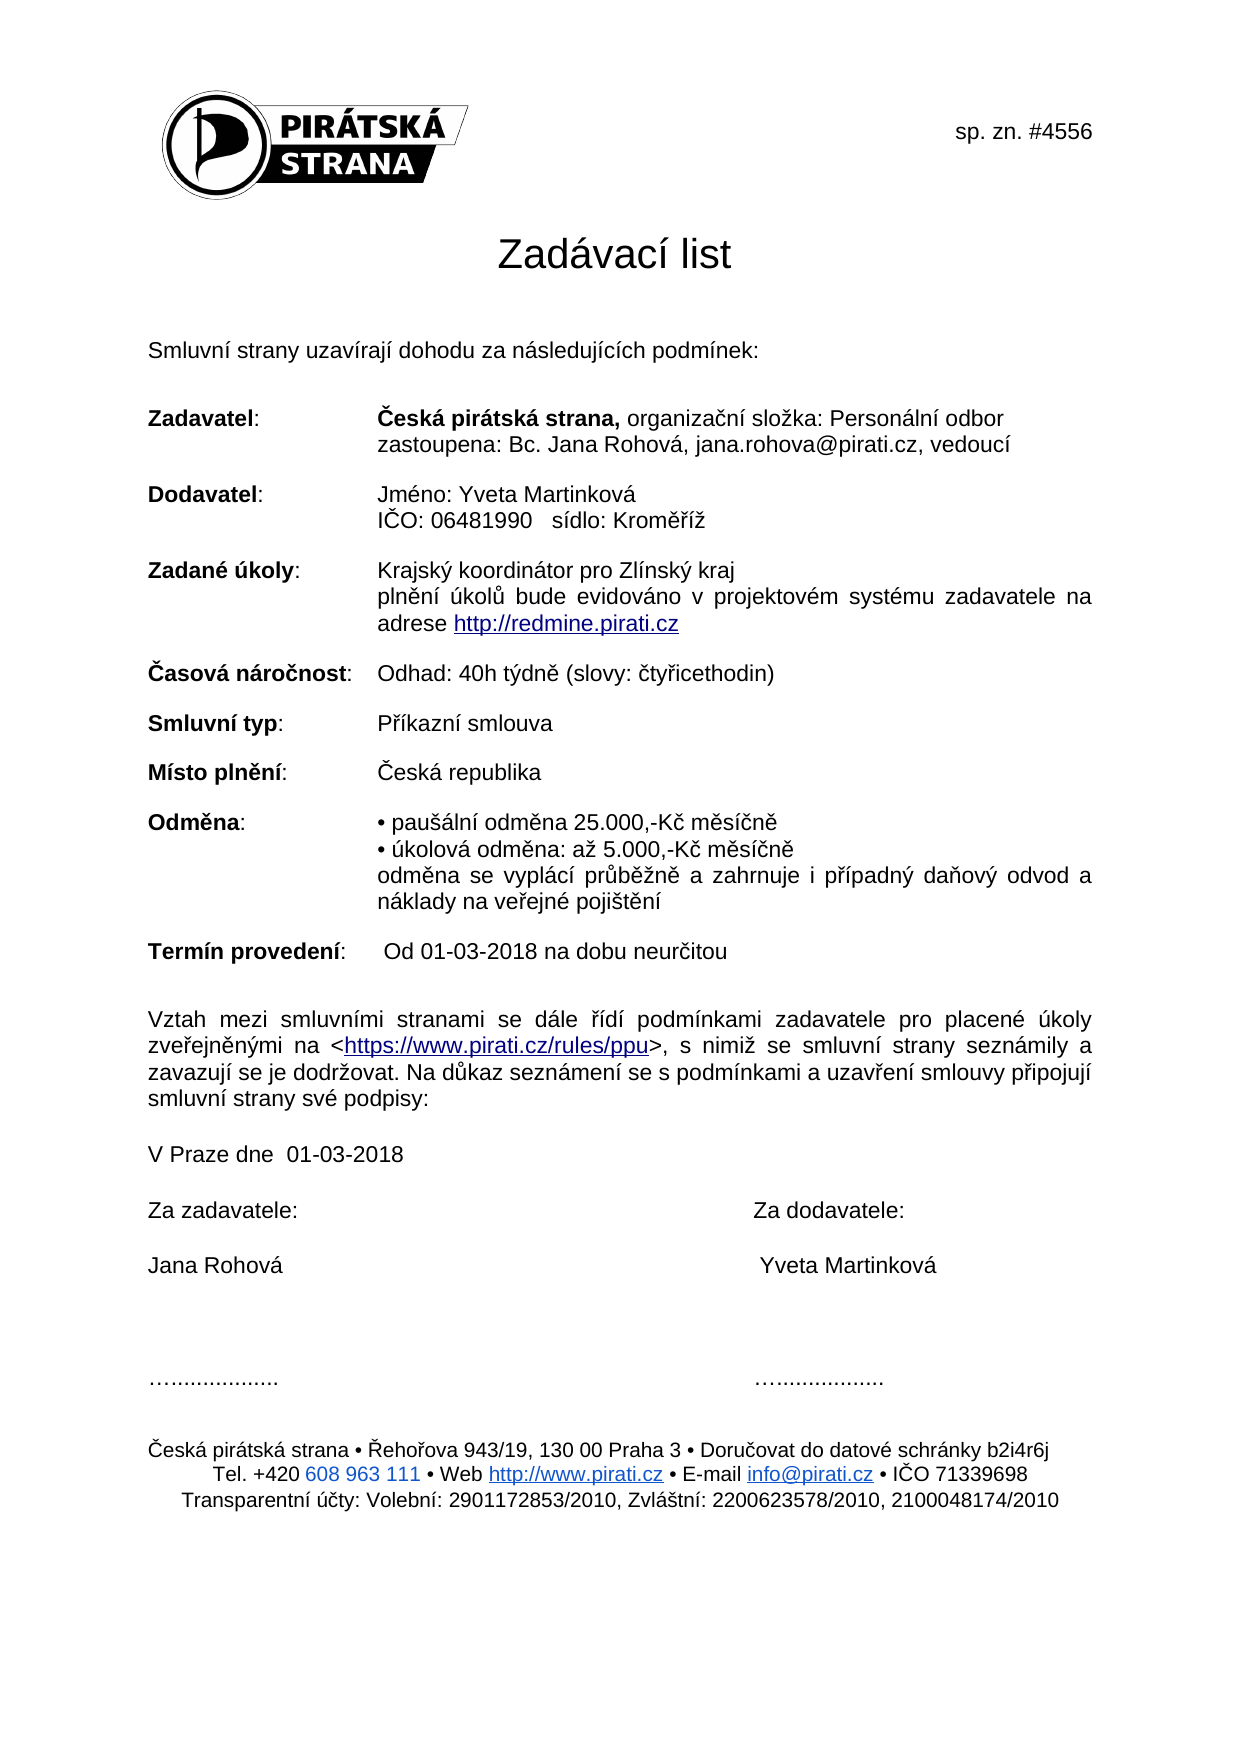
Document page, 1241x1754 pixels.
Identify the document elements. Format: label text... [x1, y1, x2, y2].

table_cell Místo plnění: [148, 748, 377, 797]
table_cell Časová náročnost: [148, 648, 377, 698]
picture [147, 75, 483, 214]
table_cell Smluvní typ: [148, 698, 377, 748]
text sp. zn. #4556 [483, 118, 1093, 144]
table_cell Odhad: 40h týdně (slovy: čtyřicethodin) [377, 648, 1093, 698]
table_cell Odměna: [148, 798, 377, 926]
table_cell Od 01-03-2018 na dobu neurčitou [377, 926, 1093, 976]
table_header Česká pirátská strana, organizační složka: Personální odbor zastoupena: Bc. Jana Rohová, jana.rohova@pirati.cz, vedoucí [377, 393, 1093, 469]
table_cell Termín provedení: [148, 926, 377, 976]
table_header Zadavatel: [148, 393, 377, 469]
text Jana Rohová Yveta Martinková [148, 1252, 1093, 1279]
table_cell Jméno: Yveta Martinková IČO: 06481990 sídlo: Kroměříž [377, 469, 1093, 545]
table_cell Příkazní smlouva [377, 698, 1093, 748]
text V Praze dne 01-03-2018 [148, 1141, 1093, 1167]
subtitle Zadávací list [148, 230, 1093, 278]
table_cell Zadané úkoly: [148, 545, 377, 648]
text …................. …................. [148, 1364, 1093, 1390]
table_cell • paušální odměna 25.000,-Kč měsíčně • úkolová odměna: až 5.000,-Kč měsíčně odměna se vyplácí průběžně a zahrnuje i případný daňový odvod a náklady na veřejné pojištění [377, 798, 1093, 926]
table_cell Dodavatel: [148, 469, 377, 545]
text Vztah mezi smluvními stranami se dále řídí podmínkami zadavatele pro placené úkoly zveřejněnými na <https://www.pirati.cz/rules/ppu>, s nimiž se smluvní strany seznámily a zavazují se je dodržovat. Na důkaz seznámení se s podmínkami a uzavření smlouvy připojují smluvní strany své podpisy: [148, 1006, 1093, 1111]
text Smluvní strany uzavírají dohodu za následujících podmínek: [148, 337, 1093, 363]
table_cell Česká republika [377, 748, 1093, 797]
text Za zadavatele: Za dodavatele: [148, 1197, 1093, 1223]
table_cell Krajský koordinátor pro Zlínský kraj plnění úkolů bude evidováno v projektovém systému zadavatele na adrese http://redmine.pirati.cz [377, 545, 1093, 648]
